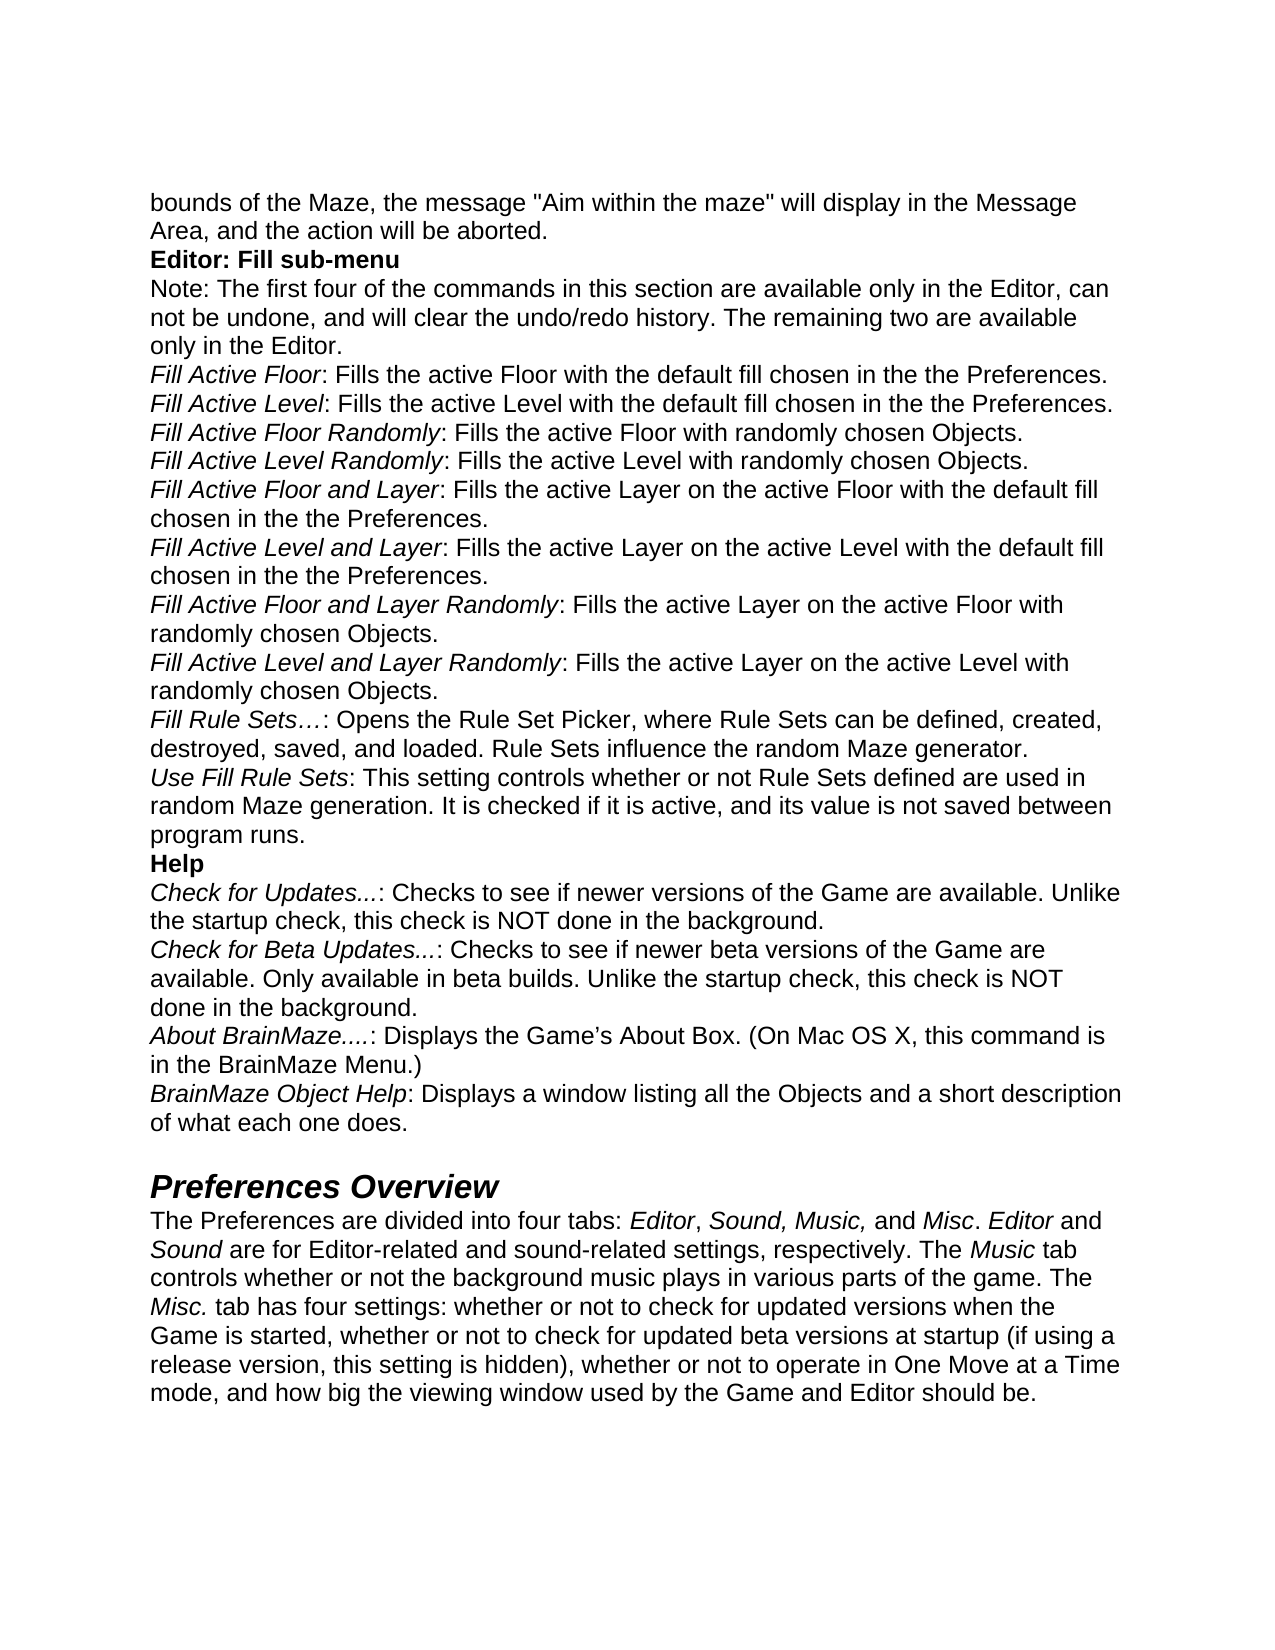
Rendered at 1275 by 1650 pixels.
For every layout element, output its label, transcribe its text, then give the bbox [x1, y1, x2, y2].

text Use Fill Rule Sets: This setting controls whether or not Rule Sets defined are used in random Maze generation. It is checked if it is active, and its value is not saved between program runs. [150, 762, 1125, 849]
text Fill Active Floor and Layer Randomly: Fills the active Layer on the active Floor with randomly chosen Objects. [150, 590, 1125, 647]
text Note: The first four of the commands in this section are available only in the Editor, can not be undone, and will clear the undo/redo history. The remaining two are available only in the Editor. [150, 274, 1125, 360]
text Check for Beta Updates...: Checks to see if newer beta versions of the Game are available. Only available in beta builds. Unlike the startup check, this check is NOT done in the background. [150, 935, 1125, 1021]
text BrainMaze Object Help: Displays a window listing all the Objects and a short description of what each one does. [150, 1079, 1125, 1136]
text The Preferences are divided into four tabs: Editor, Sound, Music, and Misc. Editor and Sound are for Editor-related and sound-related settings, respectively. The Music tab controls whether or not the background music plays in various parts of the game. The Misc. tab has four settings: whether or not to check for updated versions when the Game is started, whether or not to check for updated beta versions at startup (if using a release version, this setting is hidden), whether or not to operate in One Move at a Time mode, and how big the viewing window used by the Game and Editor should be. [150, 1206, 1125, 1407]
text Fill Rule Sets…: Opens the Rule Set Picker, where Rule Sets can be defined, created, destroyed, saved, and loaded. Rule Sets influence the random Maze generator. [150, 705, 1125, 762]
text Help [150, 849, 1125, 877]
text Fill Active Floor: Fills the active Floor with the default fill chosen in the the Preferences. [150, 360, 1125, 389]
text Fill Active Level: Fills the active Level with the default fill chosen in the the Preferences. [150, 389, 1125, 417]
text bounds of the Maze, the message "Aim within the maze" will display in the Message Area, and the action will be aborted. [150, 187, 1125, 245]
text Preferences Overview [150, 1167, 1125, 1206]
text Editor: Fill sub-menu [150, 245, 1125, 274]
text Fill Active Level and Layer Randomly: Fills the active Layer on the active Level with randomly chosen Objects. [150, 647, 1125, 705]
text Fill Active Floor and Layer: Fills the active Layer on the active Floor with the default fill chosen in the the Preferences. [150, 475, 1125, 532]
text About BrainMaze....: Displays the Game’s About Box. (On Mac OS X, this command is in the BrainMaze Menu.) [150, 1021, 1125, 1079]
text Fill Active Level and Layer: Fills the active Layer on the active Level with the default fill chosen in the the Preferences. [150, 532, 1125, 590]
text Fill Active Floor Randomly: Fills the active Floor with randomly chosen Objects. [150, 417, 1125, 446]
text Fill Active Level Randomly: Fills the active Level with randomly chosen Objects. [150, 446, 1125, 475]
text Check for Updates...: Checks to see if newer versions of the Game are available. Unlike the startup check, this check is NOT done in the background. [150, 877, 1125, 935]
